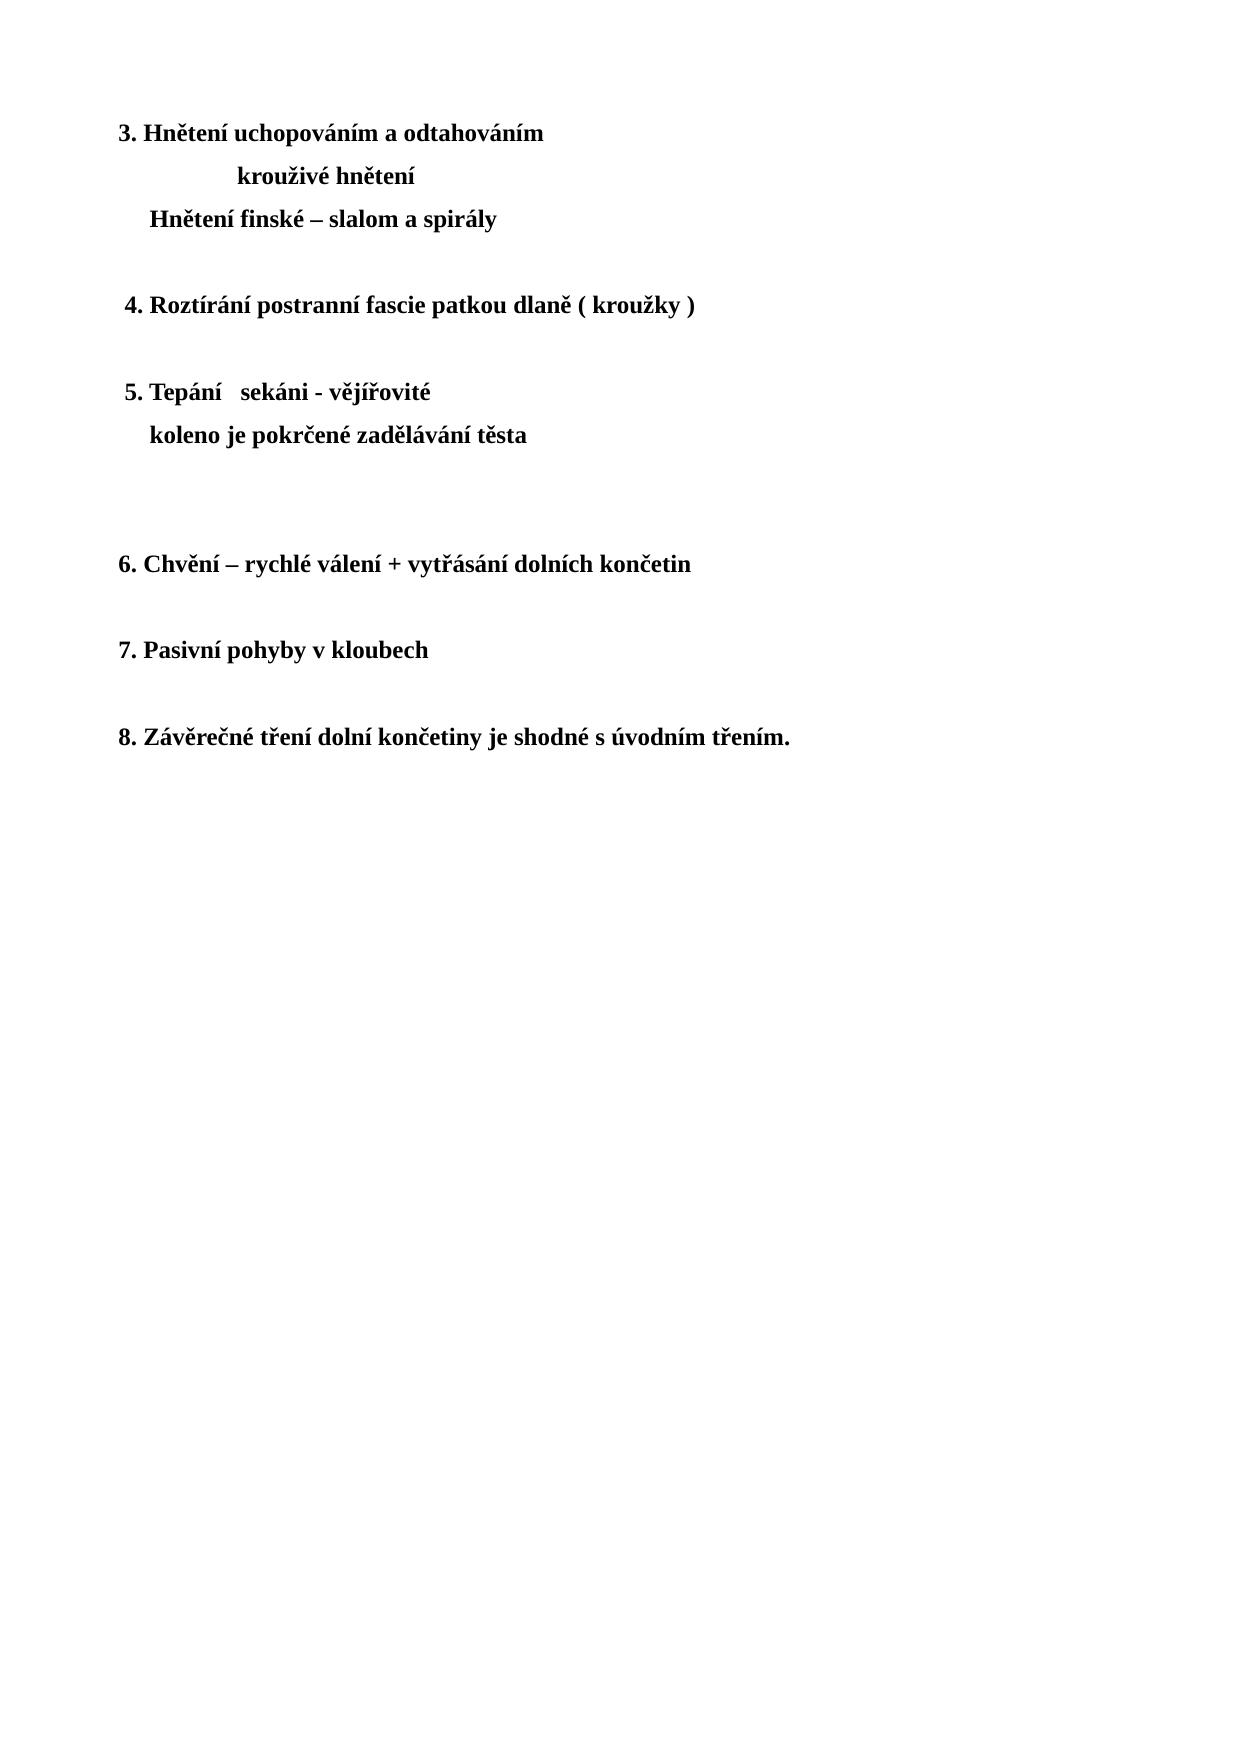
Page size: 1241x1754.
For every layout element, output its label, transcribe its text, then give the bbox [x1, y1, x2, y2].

text 7. Pasivní pohyby v kloubech [118, 636, 1122, 664]
text Hnětení finské – slalom a spirály [118, 204, 1122, 233]
text 4. Roztírání postranní fascie patkou dlaně ( kroužky ) [118, 291, 1122, 319]
text 8. Závěrečné tření dolní končetiny je shodné s úvodním třením. [118, 722, 1122, 751]
text krouživé hnětení [118, 161, 1122, 190]
text 6. Chvění – rychlé válení + vytřásání dolních končetin [118, 549, 1122, 578]
text koleno je pokrčené zadělávání těsta [118, 420, 1122, 449]
text 5. Tepání sekáni - vějířovité [118, 377, 1122, 406]
text 3. Hnětení uchopováním a odtahováním [118, 118, 1122, 147]
